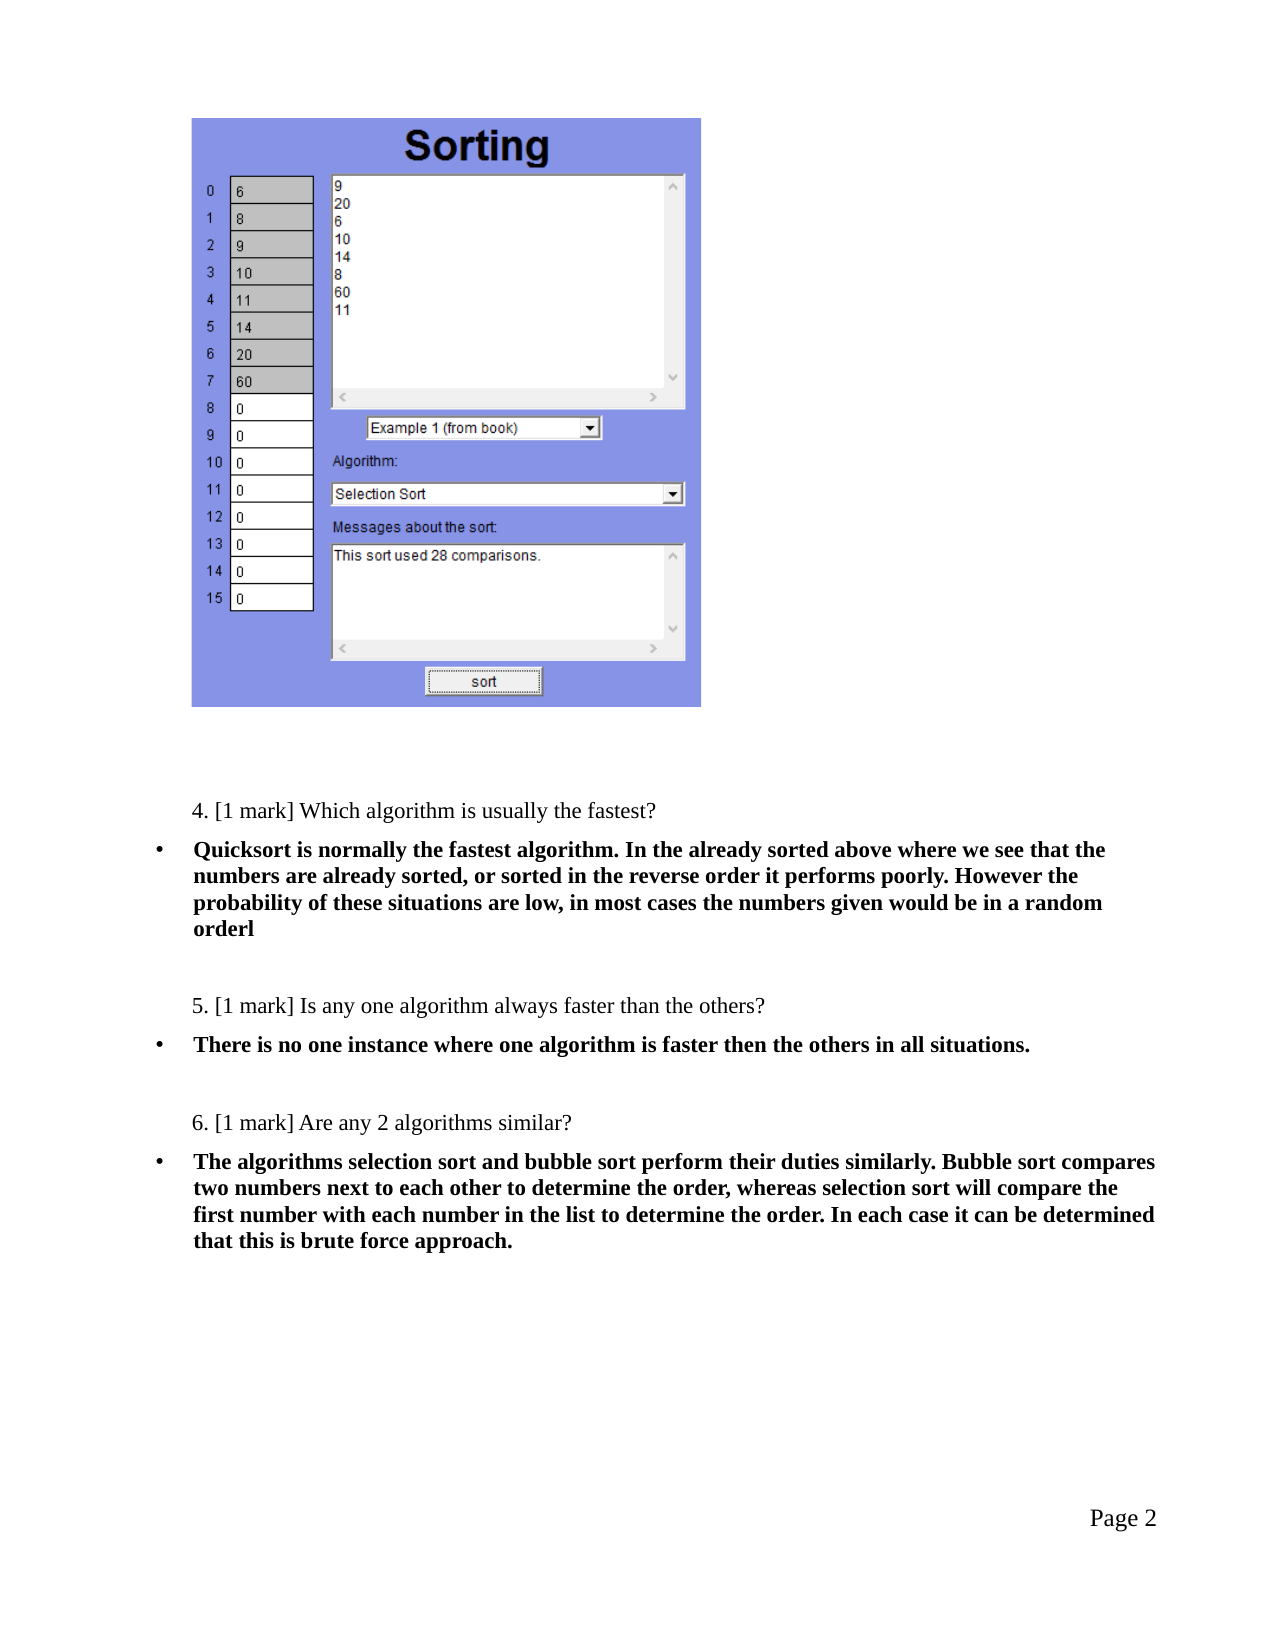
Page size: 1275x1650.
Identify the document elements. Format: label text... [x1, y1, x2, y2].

text 5. [1 mark] Is any one algorithm always faster than the others? [118, 993, 1157, 1019]
list There is no one instance where one algorithm is faster then the others in all situations. [156, 1031, 1157, 1058]
picture [191, 118, 702, 707]
list Quicksort is normally the fastest algorithm. In the already sorted above where we see that the numbers are already sorted, or sorted in the reverse order it performs poorly. However the probability of these situations are low, in most cases the numbers given would be in a random orderl [156, 836, 1157, 941]
text 6. [1 mark] Are any 2 algorithms similar? [118, 1109, 1157, 1136]
list The algorithms selection sort and bubble sort perform their duties similarly. Bubble sort compares two numbers next to each other to determine the order, whereas selection sort will compare the first number with each number in the list to determine the order. In each case it can be determined that this is brute force approach. [156, 1148, 1157, 1253]
text 4. [1 mark] Which algorithm is usually the fastest? [118, 797, 1157, 823]
